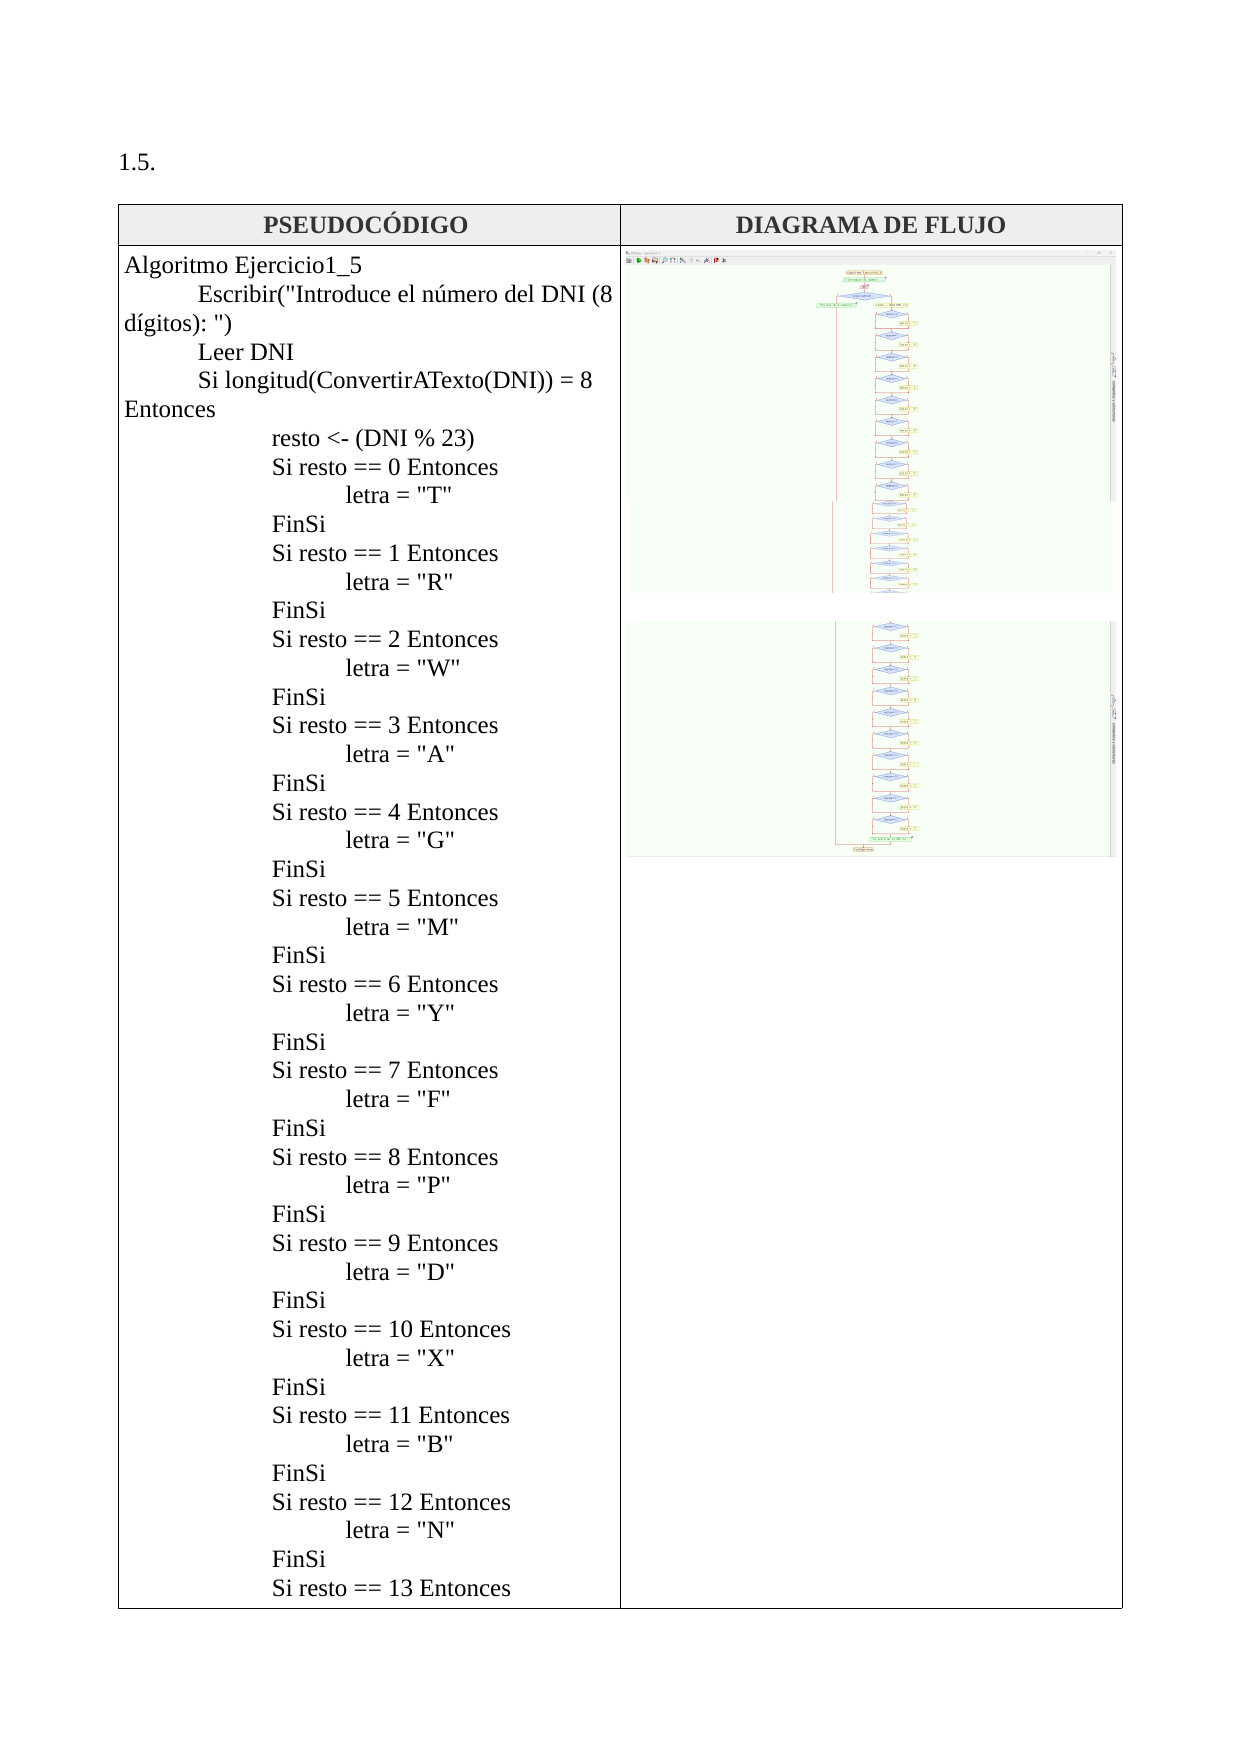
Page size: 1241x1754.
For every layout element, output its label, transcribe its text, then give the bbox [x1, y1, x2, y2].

table_cell Algoritmo Ejercicio1_5 Escribir("Introduce el número del DNI (8 dígitos): ") Leer DNI Si longitud(ConvertirATexto(DNI)) = 8 Entonces resto <- (DNI % 23) Si resto == 0 Entonces letra = "T" FinSi Si resto == 1 Entonces letra = "R" FinSi Si resto == 2 Entonces letra = "W" FinSi Si resto == 3 Entonces letra = "A" FinSi Si resto == 4 Entonces letra = "G" FinSi Si resto == 5 Entonces letra = "M" FinSi Si resto == 6 Entonces letra = "Y" FinSi Si resto == 7 Entonces letra = "F" FinSi Si resto == 8 Entonces letra = "P" FinSi Si resto == 9 Entonces letra = "D" FinSi Si resto == 10 Entonces letra = "X" FinSi Si resto == 11 Entonces letra = "B" FinSi Si resto == 12 Entonces letra = "N" FinSi Si resto == 13 Entonces [119, 246, 620, 1607]
table_cell [621, 246, 1122, 1607]
table_header PSEUDOCÓDIGO [119, 205, 620, 245]
picture [625, 250, 1117, 593]
text 1.5. [118, 147, 1122, 176]
table_header DIAGRAMA DE FLUJO [621, 205, 1122, 245]
picture [625, 621, 1117, 857]
